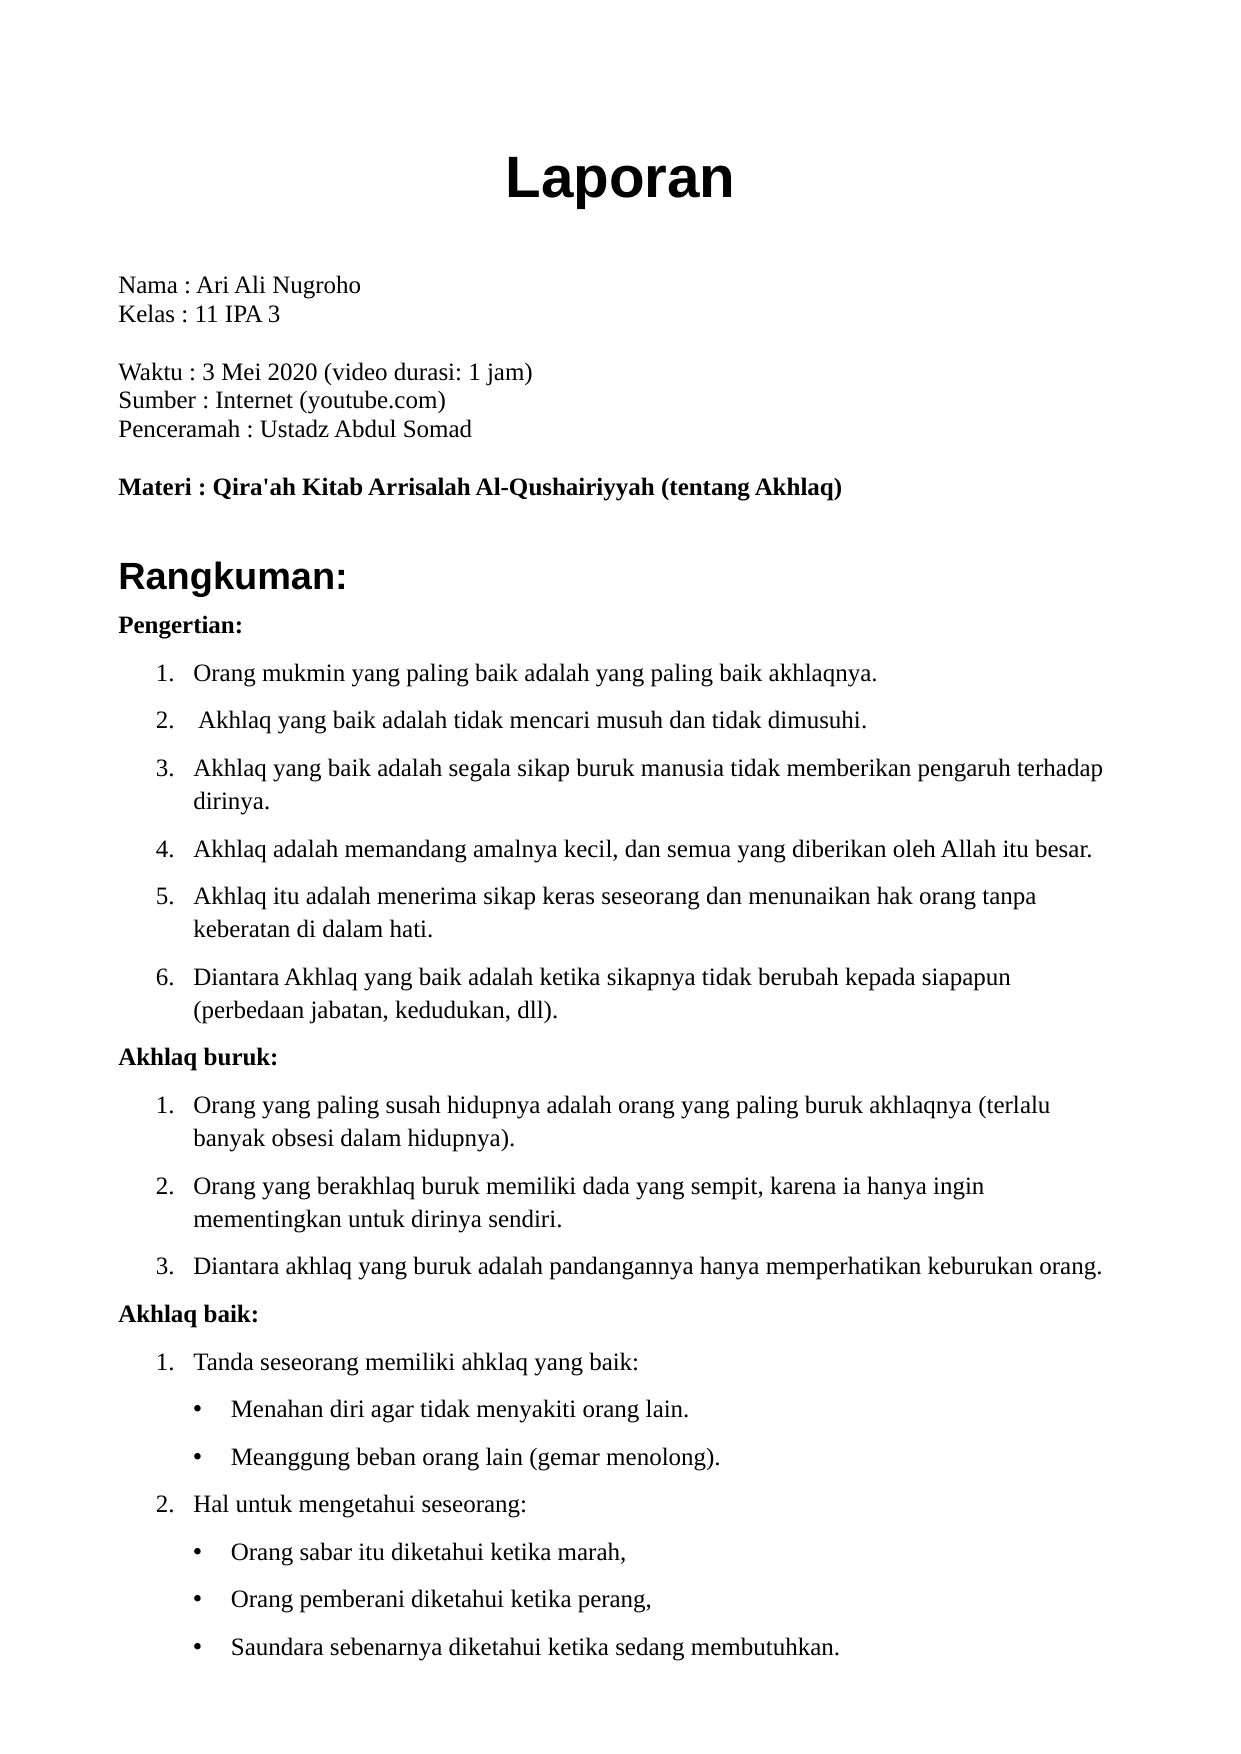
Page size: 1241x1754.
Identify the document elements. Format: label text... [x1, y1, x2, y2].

text Nama : Ari Ali Nugroho [118, 270, 1122, 299]
text Pengertian: [118, 610, 1122, 639]
list Orang sabar itu diketahui ketika marah, [193, 1537, 1122, 1566]
list Hal untuk mengetahui seseorang: [156, 1489, 1122, 1518]
list Akhlaq yang baik adalah segala sikap buruk manusia tidak memberikan pengaruh terhadap dirinya. [156, 753, 1122, 815]
list Diantara akhlaq yang buruk adalah pandangannya hanya memperhatikan keburukan orang. [156, 1251, 1122, 1280]
text Sumber : Internet (youtube.com) [118, 385, 1122, 414]
list Orang pemberani diketahui ketika perang, [193, 1584, 1122, 1613]
text Akhlaq baik: [118, 1299, 1122, 1328]
list Meanggung beban orang lain (gemar menolong). [193, 1442, 1122, 1471]
list Akhlaq adalah memandang amalnya kecil, dan semua yang diberikan oleh Allah itu besar. [156, 834, 1122, 862]
text Materi : Qira'ah Kitab Arrisalah Al-Qushairiyyah (tentang Akhlaq) [118, 472, 1122, 500]
title Laporan [118, 143, 1122, 210]
list Saundara sebenarnya diketahui ketika sedang membutuhkan. [193, 1632, 1122, 1661]
subtitle Rangkuman: [118, 554, 1122, 598]
list Diantara Akhlaq yang baik adalah ketika sikapnya tidak berubah kepada siapapun (perbedaan jabatan, kedudukan, dll). [156, 962, 1122, 1024]
list Orang mukmin yang paling baik adalah yang paling baik akhlaqnya. [156, 658, 1122, 687]
list Orang yang paling susah hidupnya adalah orang yang paling buruk akhlaqnya (terlalu banyak obsesi dalam hidupnya). [156, 1090, 1122, 1152]
list Akhlaq yang baik adalah tidak mencari musuh dan tidak dimusuhi. [156, 705, 1122, 734]
text Waktu : 3 Mei 2020 (video durasi: 1 jam) [118, 357, 1122, 385]
list Tanda seseorang memiliki ahklaq yang baik: [156, 1347, 1122, 1375]
list Menahan diri agar tidak menyakiti orang lain. [193, 1394, 1122, 1423]
list Akhlaq itu adalah menerima sikap keras seseorang dan menunaikan hak orang tanpa keberatan di dalam hati. [156, 881, 1122, 943]
text Kelas : 11 IPA 3 [118, 299, 1122, 328]
text Akhlaq buruk: [118, 1042, 1122, 1071]
list Orang yang berakhlaq buruk memiliki dada yang sempit, karena ia hanya ingin mementingkan untuk dirinya sendiri. [156, 1171, 1122, 1232]
text Penceramah : Ustadz Abdul Somad [118, 414, 1122, 443]
